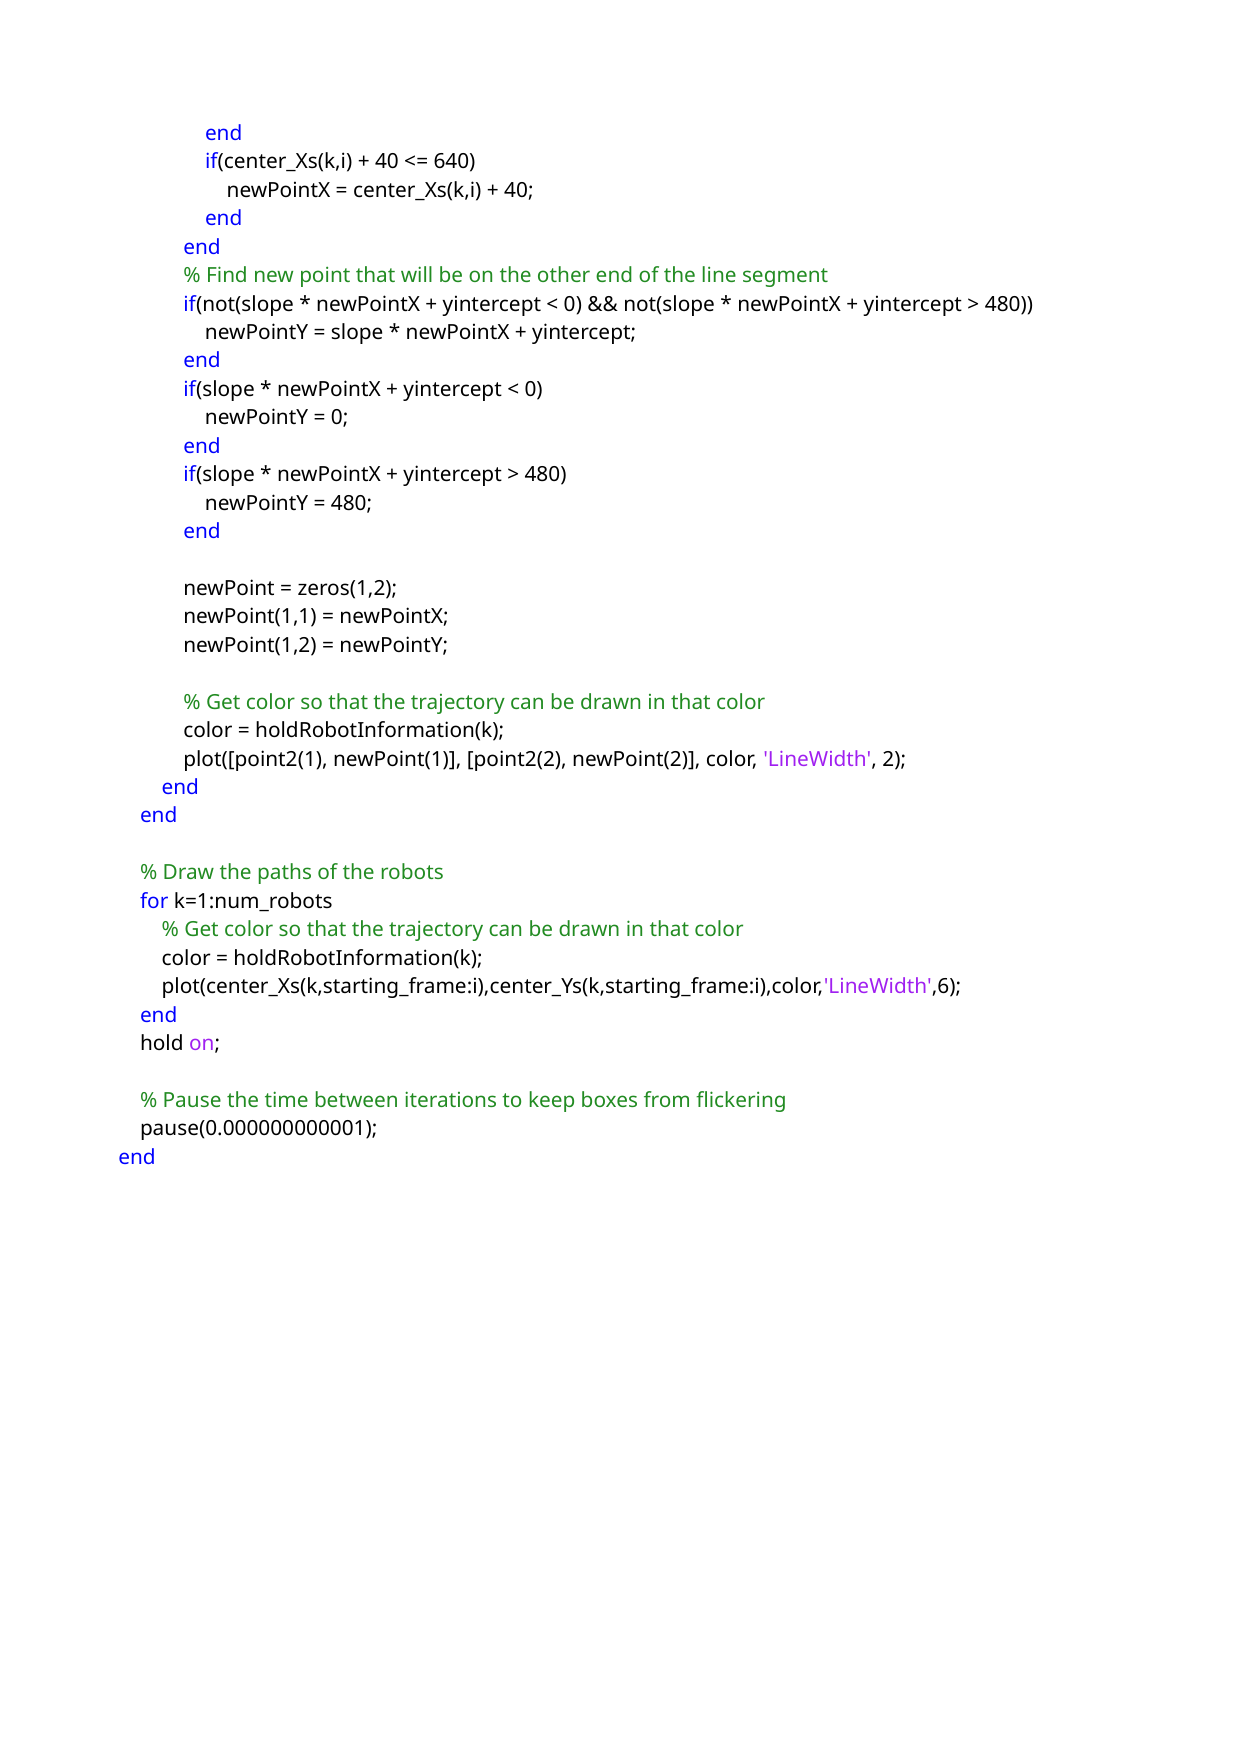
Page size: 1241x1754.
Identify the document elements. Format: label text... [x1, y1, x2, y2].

text end [118, 516, 1122, 545]
text color = holdRobotInformation(k); [118, 715, 1122, 744]
text color = holdRobotInformation(k); [118, 943, 1122, 971]
text hold on; [118, 1028, 1122, 1057]
text newPoint(1,2) = newPointY; [118, 630, 1122, 658]
text % Pause the time between iterations to keep boxes from flickering [118, 1085, 1122, 1113]
text newPointY = 0; [118, 402, 1122, 431]
text end [118, 232, 1122, 260]
text pause(0.000000000001); [118, 1113, 1122, 1142]
text end [118, 431, 1122, 459]
text if(center_Xs(k,i) + 40 <= 640) [118, 147, 1122, 175]
text for k=1:num_robots [118, 886, 1122, 914]
text plot(center_Xs(k,starting_frame:i),center_Ys(k,starting_frame:i),color,'LineWidth',6); [118, 971, 1122, 1000]
text % Draw the paths of the robots [118, 857, 1122, 886]
text % Get color so that the trajectory can be drawn in that color [118, 914, 1122, 943]
text end [118, 203, 1122, 232]
text newPointX = center_Xs(k,i) + 40; [118, 175, 1122, 203]
text % Find new point that will be on the other end of the line segment [118, 260, 1122, 289]
text % Get color so that the trajectory can be drawn in that color [118, 687, 1122, 715]
text end [118, 1000, 1122, 1028]
text newPoint = zeros(1,2); [118, 573, 1122, 602]
text end [118, 1142, 1122, 1170]
text end [118, 346, 1122, 374]
text end [118, 772, 1122, 801]
text newPoint(1,1) = newPointX; [118, 602, 1122, 630]
text if(slope * newPointX + yintercept < 0) [118, 374, 1122, 402]
text end [118, 801, 1122, 829]
text newPointY = 480; [118, 488, 1122, 516]
text if(slope * newPointX + yintercept > 480) [118, 459, 1122, 488]
text end [118, 118, 1122, 147]
text if(not(slope * newPointX + yintercept < 0) && not(slope * newPointX + yintercept > 480)) [118, 289, 1122, 317]
text newPointY = slope * newPointX + yintercept; [118, 317, 1122, 346]
text plot([point2(1), newPoint(1)], [point2(2), newPoint(2)], color, 'LineWidth', 2); [118, 744, 1122, 772]
